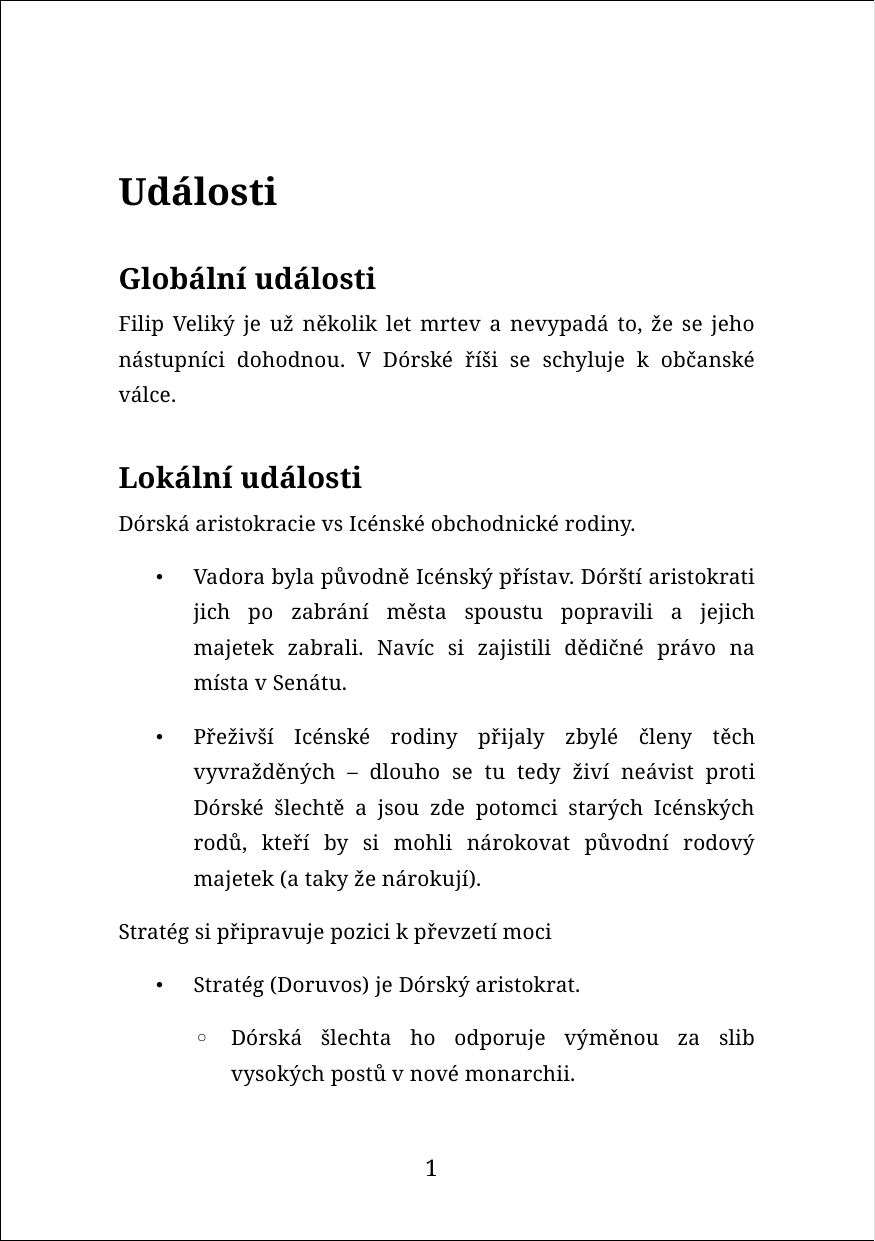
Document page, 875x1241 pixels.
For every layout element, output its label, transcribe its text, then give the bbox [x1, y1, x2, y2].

list Dórská šlechta ho odporuje výměnou za slib vysokých postů v nové monarchii. [193, 1023, 756, 1087]
subtitle Lokální události [118, 457, 756, 497]
subtitle Globální události [118, 258, 756, 298]
text Filip Veliký je už několik let mrtev a nevypadá to, že se jeho nástupníci dohodnou. V Dórské říši se schyluje k občanské válce. [118, 309, 756, 409]
text Stratég si připravuje pozici k převzetí moci [118, 917, 756, 946]
list Přeživší Icénské rodiny přijaly zbylé členy těch vyvražděných – dlouho se tu tedy živí neávist proti Dórské šlechtě a jsou zde potomci starých Icénských rodů, kteří by si mohli nárokovat původní rodový majetek (a taky že nárokují). [156, 722, 756, 892]
subtitle Události [118, 166, 756, 217]
text Dórská aristokracie vs Icénské obchodnické rodiny. [118, 509, 756, 537]
list Stratég (Doruvos) je Dórský aristokrat. [156, 970, 756, 999]
list Vadora byla původně Icénský přístav. Dórští aristokrati jich po zabrání města spoustu popravili a jejich majetek zabrali. Navíc si zajistili dědičné právo na místa v Senátu. [156, 562, 756, 697]
